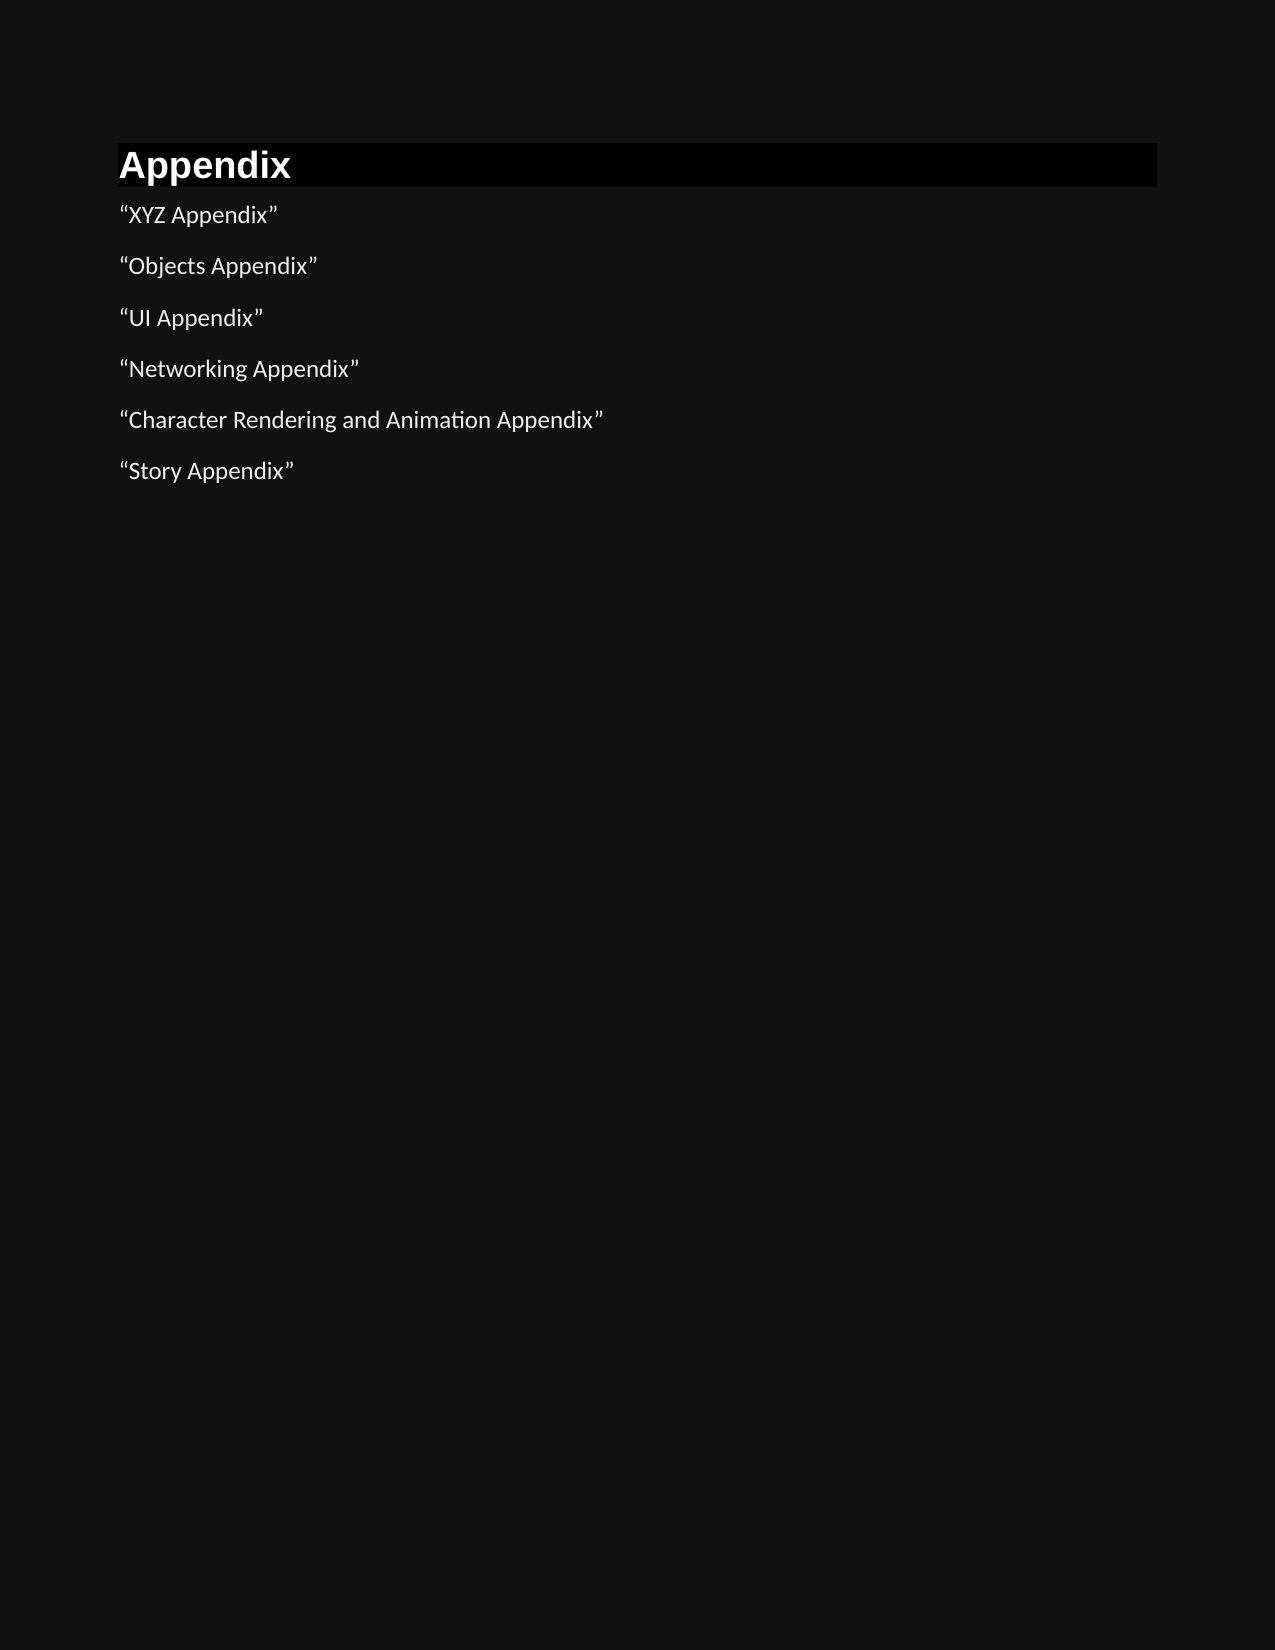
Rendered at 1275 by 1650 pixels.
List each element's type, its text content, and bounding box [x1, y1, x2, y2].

text “UI Appendix” [118, 302, 1157, 332]
subtitle Appendix [118, 143, 1157, 187]
text “Character Rendering and Animation Appendix” [118, 404, 1157, 434]
text “XYZ Appendix” [118, 199, 1157, 230]
text “Story Appendix” [118, 455, 1157, 486]
text “Networking Appendix” [118, 353, 1157, 383]
text “Objects Appendix” [118, 251, 1157, 281]
